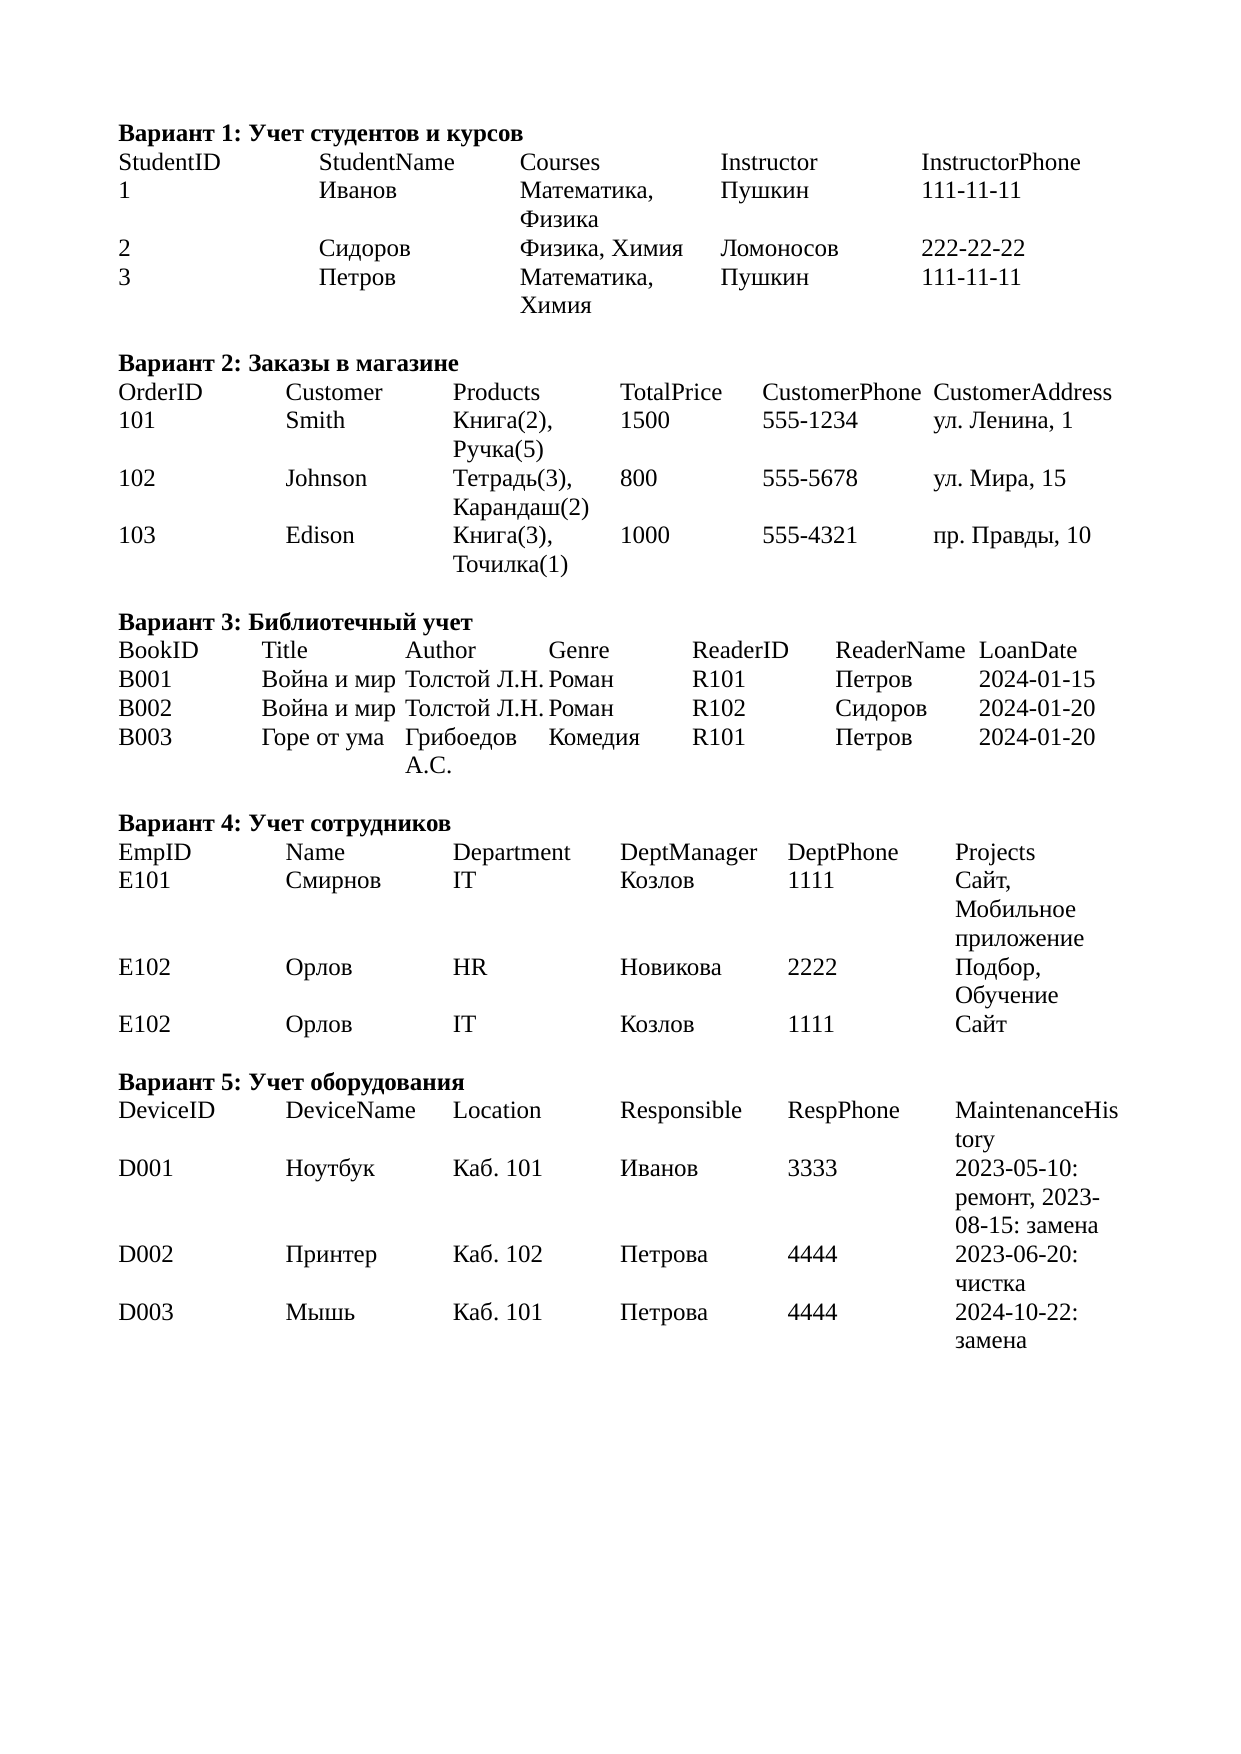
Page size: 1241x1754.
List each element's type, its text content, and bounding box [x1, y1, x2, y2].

table_cell 101 [118, 406, 285, 463]
table_cell 2222 [788, 952, 955, 1009]
table_cell Толстой Л.Н. [405, 693, 548, 722]
table_cell Роман [548, 693, 692, 722]
table_header StudentID [118, 147, 319, 176]
table_header ReaderID [692, 636, 835, 664]
table_cell HR [453, 952, 620, 1009]
table_cell 1111 [788, 1009, 955, 1038]
table_cell 4444 [788, 1297, 955, 1354]
table_cell 555-4321 [762, 521, 933, 578]
table_cell Козлов [620, 866, 787, 952]
table_cell Петрова [620, 1297, 787, 1354]
table_header DeviceName [285, 1096, 453, 1153]
table_cell Сайт [955, 1009, 1122, 1038]
text Вариант 4: Учет сотрудников [118, 808, 1122, 837]
table_header OrderID [118, 377, 285, 406]
table_cell 102 [118, 463, 285, 521]
table_cell 1111 [788, 866, 955, 952]
text Вариант 5: Учет оборудования [118, 1067, 1122, 1096]
table_header Title [261, 636, 405, 664]
table_cell Роман [548, 664, 692, 693]
table_cell Edison [285, 521, 453, 578]
table_cell 2024-01-20 [979, 693, 1122, 722]
table_cell Сидоров [835, 693, 979, 722]
table_cell Математика, Химия [520, 262, 720, 319]
table_cell Каб. 101 [453, 1297, 620, 1354]
table_cell Козлов [620, 1009, 787, 1038]
table_cell E102 [118, 1009, 285, 1038]
table_cell 800 [620, 463, 762, 521]
table_cell Сидоров [319, 233, 519, 262]
table_header CustomerPhone [762, 377, 933, 406]
table_cell B003 [118, 722, 261, 779]
table_cell ул. Мира, 15 [933, 463, 1122, 521]
table_cell Тетрадь(3), Карандаш(2) [453, 463, 620, 521]
table_cell E102 [118, 952, 285, 1009]
table_cell 111-11-11 [921, 176, 1122, 233]
table_cell R102 [692, 693, 835, 722]
table_header DeptManager [620, 837, 787, 866]
table_cell Физика, Химия [520, 233, 720, 262]
table_header DeptPhone [788, 837, 955, 866]
table_header StudentName [319, 147, 519, 176]
table_cell Пушкин [720, 176, 921, 233]
table_cell Подбор, Обучение [955, 952, 1122, 1009]
table_cell Книга(2), Ручка(5) [453, 406, 620, 463]
text Вариант 1: Учет студентов и курсов [118, 118, 1122, 147]
table_cell 2 [118, 233, 319, 262]
table_cell D001 [118, 1153, 285, 1239]
table_cell 3333 [788, 1153, 955, 1239]
table_cell B001 [118, 664, 261, 693]
table_cell Иванов [319, 176, 519, 233]
table_cell Принтер [285, 1239, 453, 1297]
table_cell Смирнов [285, 866, 453, 952]
text Вариант 3: Библиотечный учет [118, 607, 1122, 636]
table_header ReaderName [835, 636, 979, 664]
table_cell Петров [835, 664, 979, 693]
table_header Instructor [720, 147, 921, 176]
table_cell Новикова [620, 952, 787, 1009]
table_cell Толстой Л.Н. [405, 664, 548, 693]
table_cell Каб. 101 [453, 1153, 620, 1239]
table_cell E101 [118, 866, 285, 952]
table_header CustomerAddress [933, 377, 1122, 406]
table_header InstructorPhone [921, 147, 1122, 176]
table_cell Орлов [285, 1009, 453, 1038]
table_cell 111-11-11 [921, 262, 1122, 319]
table_header RespPhone [788, 1096, 955, 1153]
table_cell IT [453, 866, 620, 952]
table_cell D002 [118, 1239, 285, 1297]
table_header DeviceID [118, 1096, 285, 1153]
table_cell 2023-06-20: чистка [955, 1239, 1122, 1297]
table_cell Книга(3), Точилка(1) [453, 521, 620, 578]
table_cell R101 [692, 722, 835, 779]
table_cell 2024-10-22: замена [955, 1297, 1122, 1354]
table_cell Ломоносов [720, 233, 921, 262]
table_cell Война и мир [261, 664, 405, 693]
table_header Department [453, 837, 620, 866]
table_cell Грибоедов А.С. [405, 722, 548, 779]
table_cell пр. Правды, 10 [933, 521, 1122, 578]
table_cell Петров [835, 722, 979, 779]
table_header Author [405, 636, 548, 664]
table_cell 222-22-22 [921, 233, 1122, 262]
table_cell Сайт, Мобильное приложение [955, 866, 1122, 952]
table_cell 1000 [620, 521, 762, 578]
table_header BookID [118, 636, 261, 664]
table_cell Петров [319, 262, 519, 319]
table_cell Ноутбук [285, 1153, 453, 1239]
table_cell 3 [118, 262, 319, 319]
table_cell R101 [692, 664, 835, 693]
table_header EmpID [118, 837, 285, 866]
table_cell D003 [118, 1297, 285, 1354]
table_cell 2024-01-20 [979, 722, 1122, 779]
table_cell IT [453, 1009, 620, 1038]
table_cell ул. Ленина, 1 [933, 406, 1122, 463]
table_header Projects [955, 837, 1122, 866]
table_header LoanDate [979, 636, 1122, 664]
table_header TotalPrice [620, 377, 762, 406]
table_cell Петрова [620, 1239, 787, 1297]
table_cell 103 [118, 521, 285, 578]
table_header Name [285, 837, 453, 866]
table_cell B002 [118, 693, 261, 722]
table_header Courses [520, 147, 720, 176]
table_cell Иванов [620, 1153, 787, 1239]
table_cell 555-5678 [762, 463, 933, 521]
table_header Products [453, 377, 620, 406]
table_cell Война и мир [261, 693, 405, 722]
table_cell 1500 [620, 406, 762, 463]
table_cell Горе от ума [261, 722, 405, 779]
table_header MaintenanceHistory [955, 1096, 1122, 1153]
table_header Genre [548, 636, 692, 664]
table_cell Мышь [285, 1297, 453, 1354]
table_cell Smith [285, 406, 453, 463]
table_cell 1 [118, 176, 319, 233]
table_cell 4444 [788, 1239, 955, 1297]
table_header Location [453, 1096, 620, 1153]
table_cell Johnson [285, 463, 453, 521]
table_cell 2024-01-15 [979, 664, 1122, 693]
table_cell Пушкин [720, 262, 921, 319]
table_cell 555-1234 [762, 406, 933, 463]
text Вариант 2: Заказы в магазине [118, 348, 1122, 377]
table_cell Каб. 102 [453, 1239, 620, 1297]
table_cell 2023-05-10: ремонт, 2023-08-15: замена [955, 1153, 1122, 1239]
table_header Customer [285, 377, 453, 406]
table_cell Комедия [548, 722, 692, 779]
table_header Responsible [620, 1096, 787, 1153]
table_cell Математика, Физика [520, 176, 720, 233]
table_cell Орлов [285, 952, 453, 1009]
